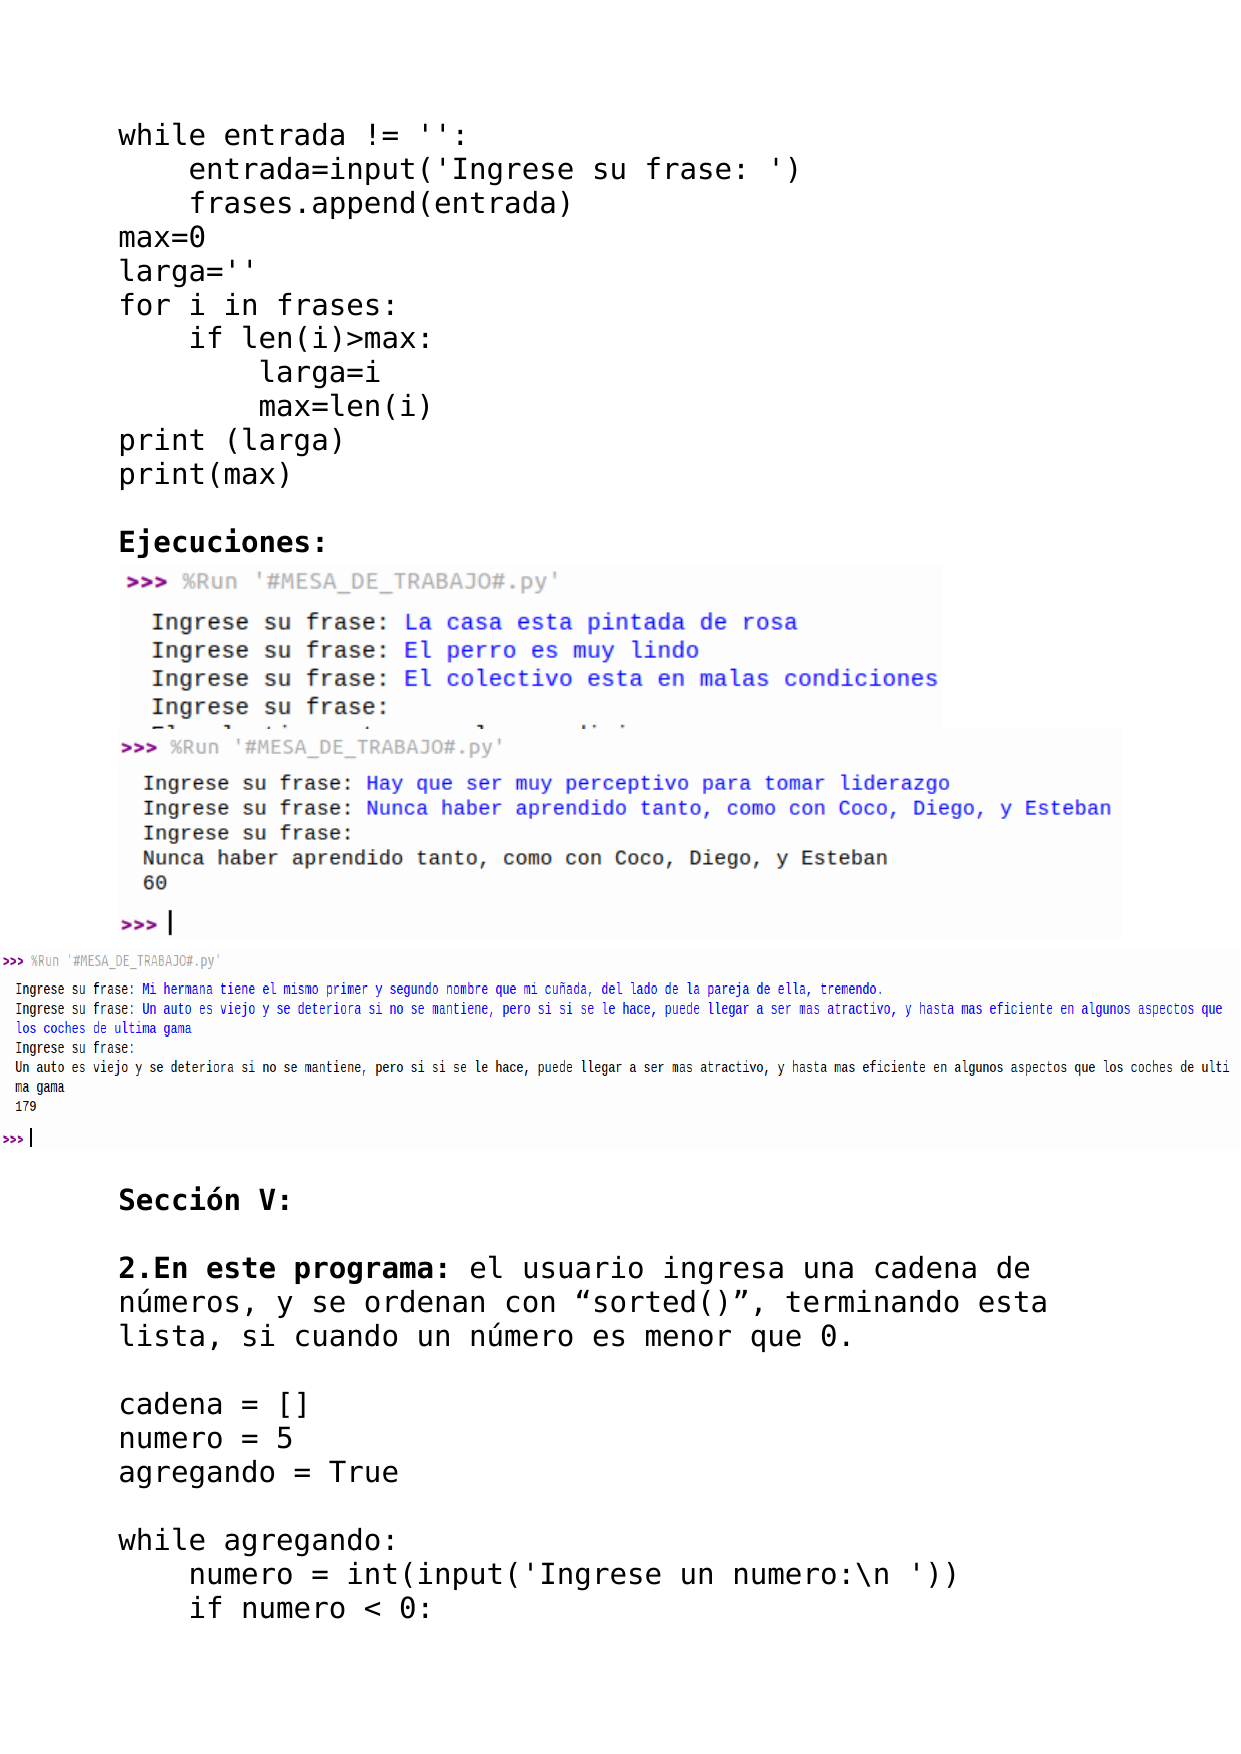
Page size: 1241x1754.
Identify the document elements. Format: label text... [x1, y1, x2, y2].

text Ejecuciones: [118, 526, 1122, 559]
text frases.append(entrada) [118, 186, 1122, 220]
picture [0, 949, 1241, 1150]
picture [118, 564, 1123, 938]
text if len(i)>max: [118, 322, 1122, 356]
text print (larga) [118, 424, 1122, 458]
text if numero < 0: [118, 1591, 1122, 1625]
text larga='' [118, 254, 1122, 288]
text cadena = [] [118, 1387, 1122, 1421]
text max=len(i) [118, 390, 1122, 424]
text print(max) [118, 458, 1122, 492]
text numero = 5 [118, 1421, 1122, 1455]
text agregando = True [118, 1455, 1122, 1489]
text Sección V: [118, 1184, 1122, 1218]
text max=0 [118, 220, 1122, 254]
text while entrada != '': [118, 118, 1122, 152]
text numero = int(input('Ingrese un numero:\n ')) [118, 1557, 1122, 1591]
text while agregando: [118, 1523, 1122, 1557]
text 2.En este programa: el usuario ingresa una cadena de números, y se ordenan con “sorted()”, terminando esta lista, si cuando un número es menor que 0. [118, 1252, 1122, 1353]
text for i in frases: [118, 288, 1122, 322]
text larga=i [118, 356, 1122, 390]
text entrada=input('Ingrese su frase: ') [118, 152, 1122, 186]
